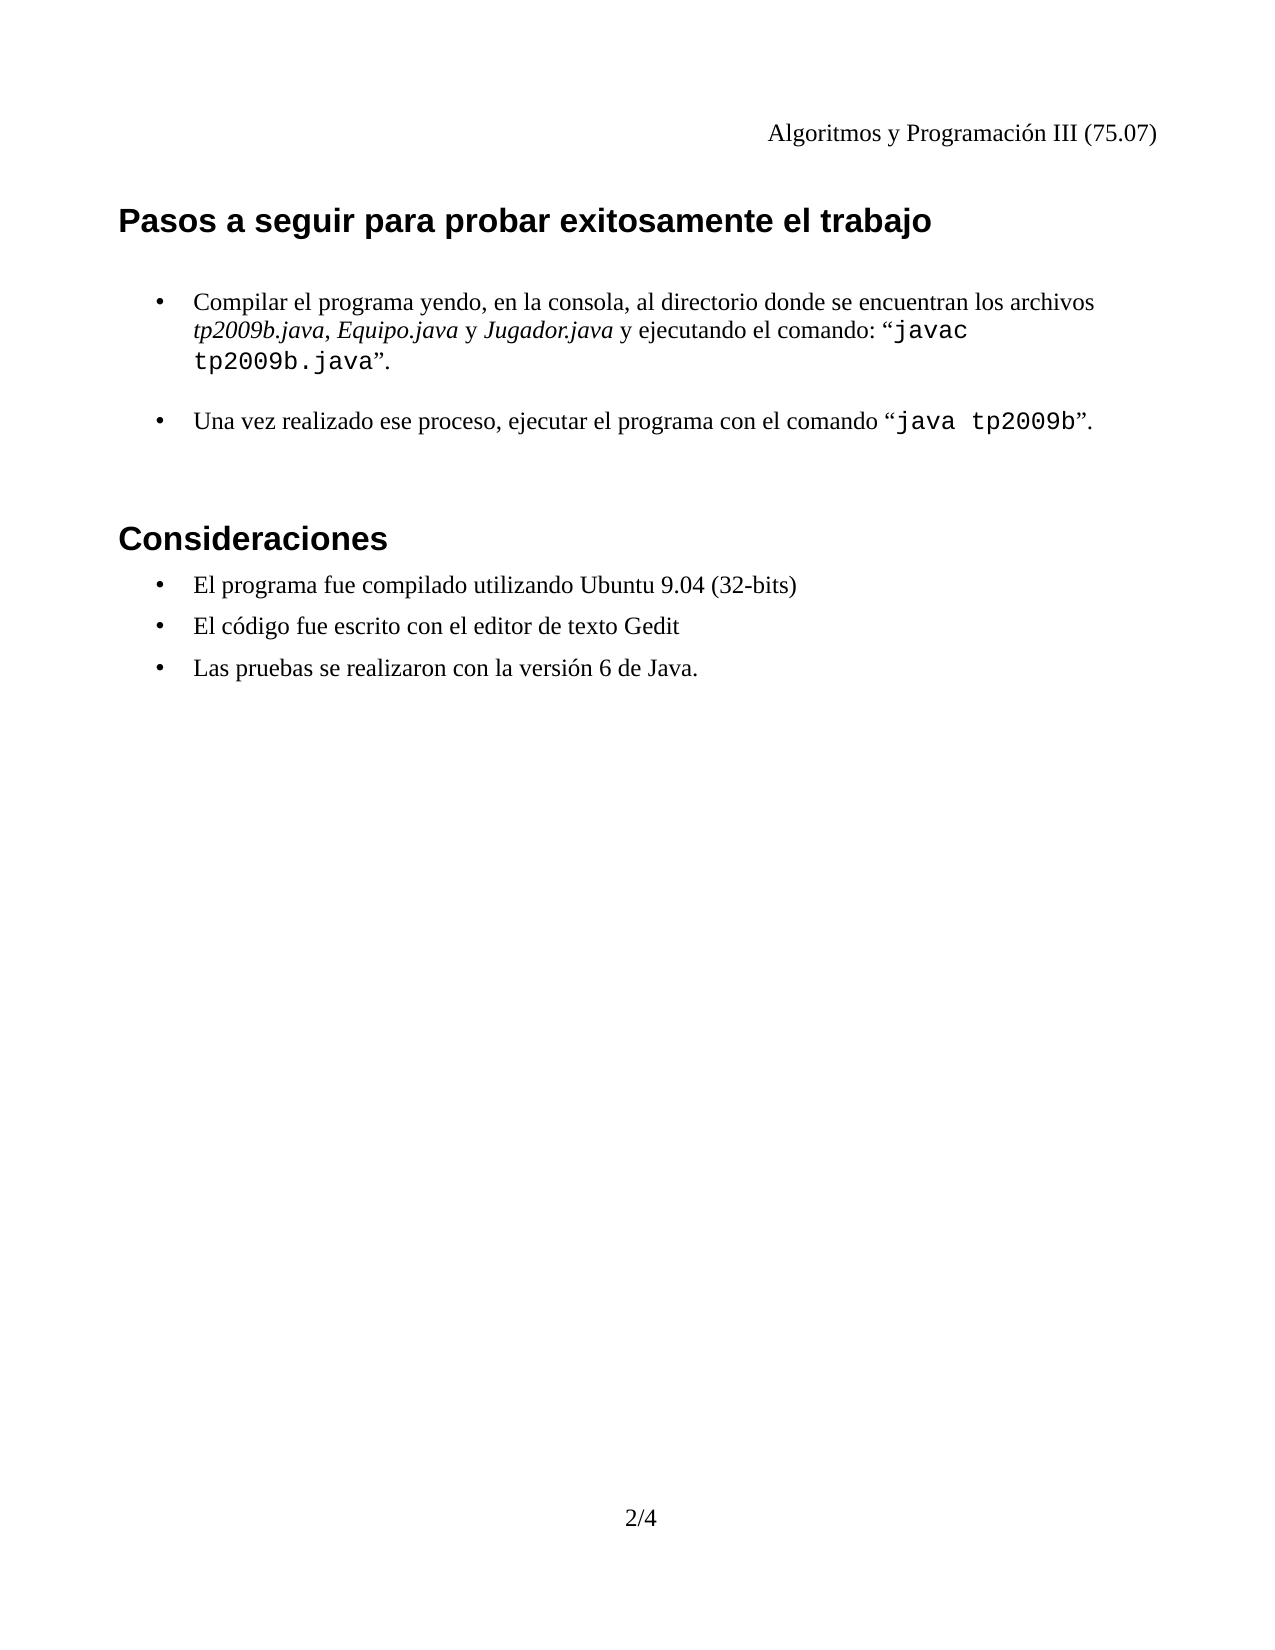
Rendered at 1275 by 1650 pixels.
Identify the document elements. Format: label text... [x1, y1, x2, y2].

list Compilar el programa yendo, en la consola, al directorio donde se encuentran los archivos tp2009b.java, Equipo.java y Jugador.java y ejecutando el comando: “javac tp2009b.java”. [156, 287, 1157, 377]
list El programa fue compilado utilizando Ubuntu 9.04 (32-bits) [156, 570, 1157, 599]
subtitle Consideraciones [118, 519, 1157, 558]
subtitle Pasos a seguir para probar exitosamente el trabajo [118, 201, 1157, 240]
list Las pruebas se realizaron con la versión 6 de Java. [156, 653, 1157, 681]
list Una vez realizado ese proceso, ejecutar el programa con el comando “java tp2009b”. [156, 406, 1157, 437]
list El código fue escrito con el editor de texto Gedit [156, 611, 1157, 640]
